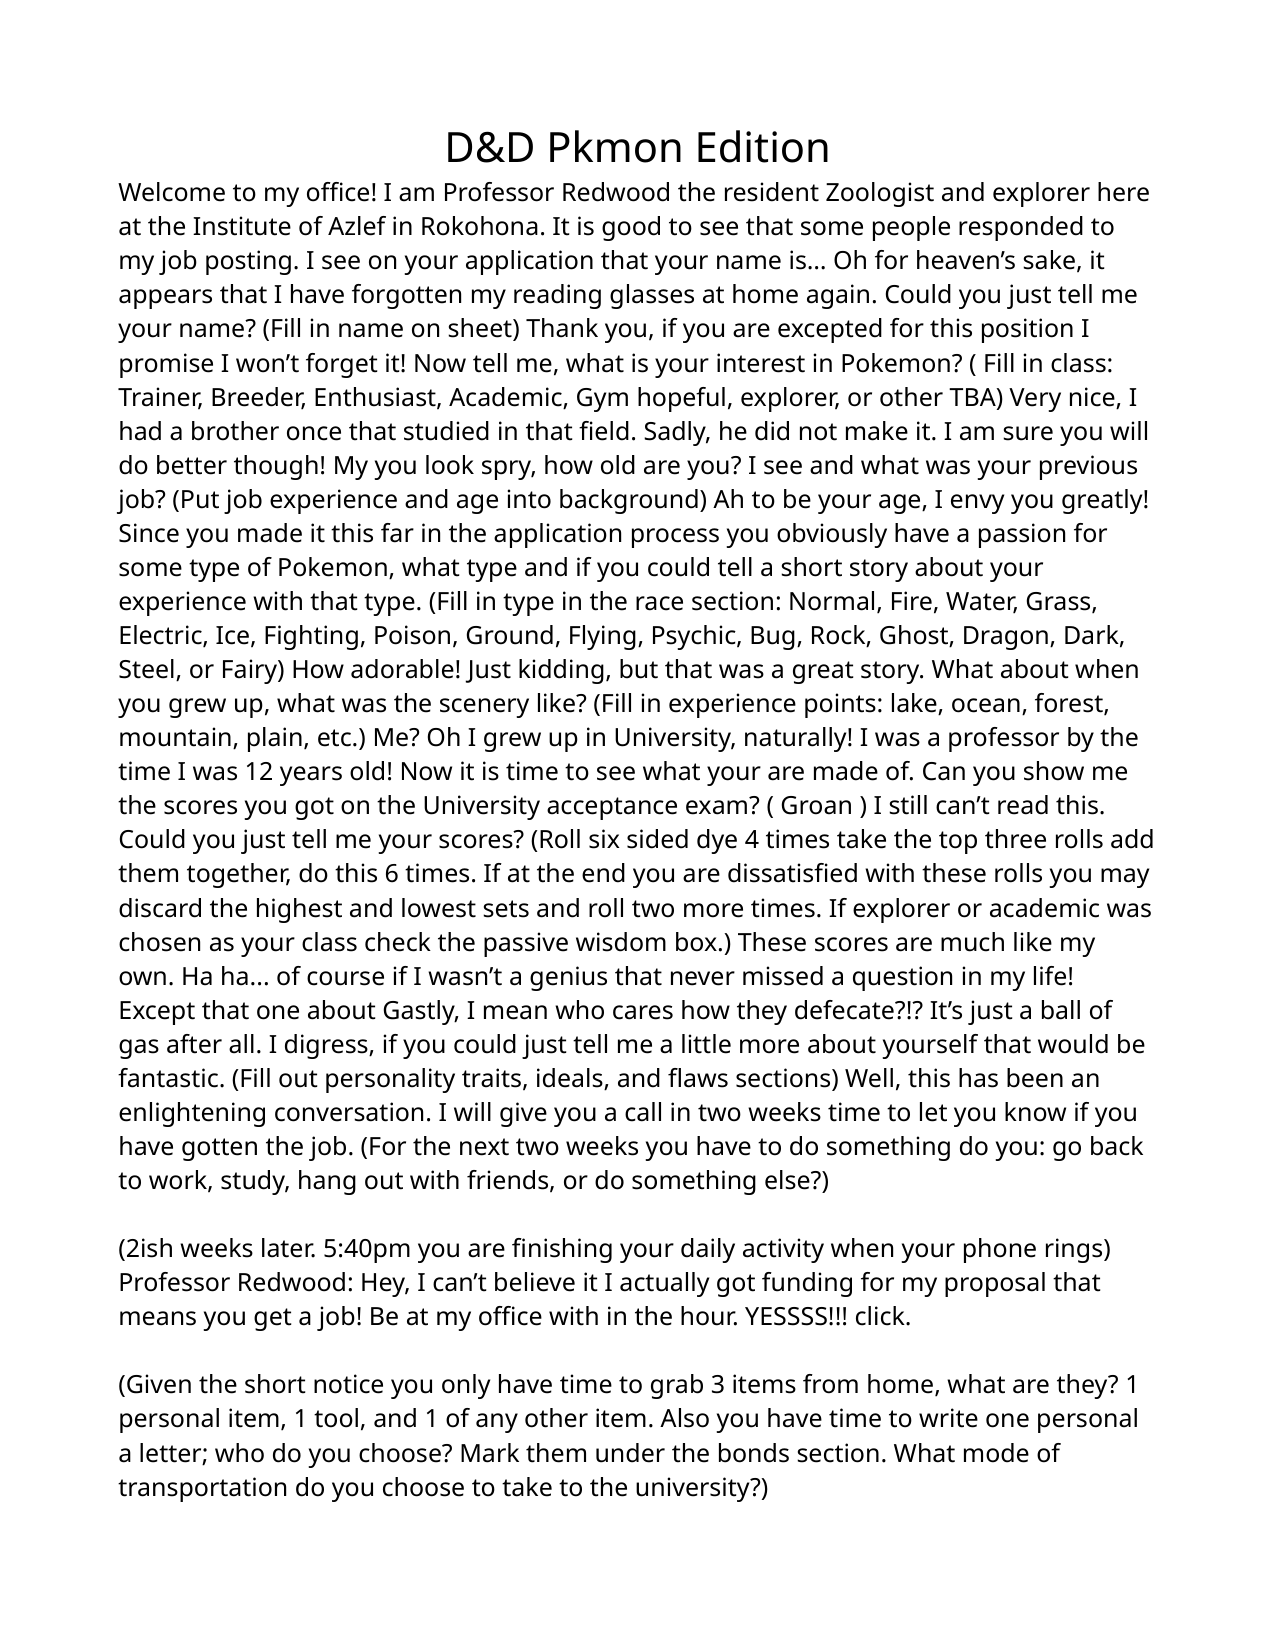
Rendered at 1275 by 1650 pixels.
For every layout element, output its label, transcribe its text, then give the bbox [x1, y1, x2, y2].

text Welcome to my office! I am Professor Redwood the resident Zoologist and explorer here at the Institute of Azlef in Rokohona. It is good to see that some people responded to my job posting. I see on your application that your name is… Oh for heaven’s sake, it appears that I have forgotten my reading glasses at home again. Could you just tell me your name? (Fill in name on sheet) Thank you, if you are excepted for this position I promise I won’t forget it! Now tell me, what is your interest in Pokemon? ( Fill in class: Trainer, Breeder, Enthusiast, Academic, Gym hopeful, explorer, or other TBA) Very nice, I had a brother once that studied in that field. Sadly, he did not make it. I am sure you will do better though! My you look spry, how old are you? I see and what was your previous job? (Put job experience and age into background) Ah to be your age, I envy you greatly! Since you made it this far in the application process you obviously have a passion for some type of Pokemon, what type and if you could tell a short story about your experience with that type. (Fill in type in the race section: Normal, Fire, Water, Grass, Electric, Ice, Fighting, Poison, Ground, Flying, Psychic, Bug, Rock, Ghost, Dragon, Dark, Steel, or Fairy) How adorable! Just kidding, but that was a great story. What about when you grew up, what was the scenery like? (Fill in experience points: lake, ocean, forest, mountain, plain, etc.) Me? Oh I grew up in University, naturally! I was a professor by the time I was 12 years old! Now it is time to see what your are made of. Can you show me the scores you got on the University acceptance exam? ( Groan ) I still can’t read this. Could you just tell me your scores? (Roll six sided dye 4 times take the top three rolls add them together, do this 6 times. If at the end you are dissatisfied with these rolls you may discard the highest and lowest sets and roll two more times. If explorer or academic was chosen as your class check the passive wisdom box.) These scores are much like my own. Ha ha... of course if I wasn’t a genius that never missed a question in my life! Except that one about Gastly, I mean who cares how they defecate?!? It’s just a ball of gas after all. I digress, if you could just tell me a little more about yourself that would be fantastic. (Fill out personality traits, ideals, and flaws sections) Well, this has been an enlightening conversation. I will give you a call in two weeks time to let you know if you have gotten the job. (For the next two weeks you have to do something do you: go back to work, study, hang out with friends, or do something else?) [118, 175, 1157, 1197]
text Professor Redwood: Hey, I can’t believe it I actually got funding for my proposal that means you get a job! Be at my office with in the hour. YESSSS!!! click. [118, 1265, 1157, 1333]
text (Given the short notice you only have time to grab 3 items from home, what are they? 1 personal item, 1 tool, and 1 of any other item. Also you have time to write one personal a letter; who do you choose? Mark them under the bonds section. What mode of transportation do you choose to take to the university?) [118, 1367, 1157, 1503]
text D&D Pkmon Edition [118, 118, 1157, 175]
text (2ish weeks later. 5:40pm you are finishing your daily activity when your phone rings) [118, 1231, 1157, 1265]
